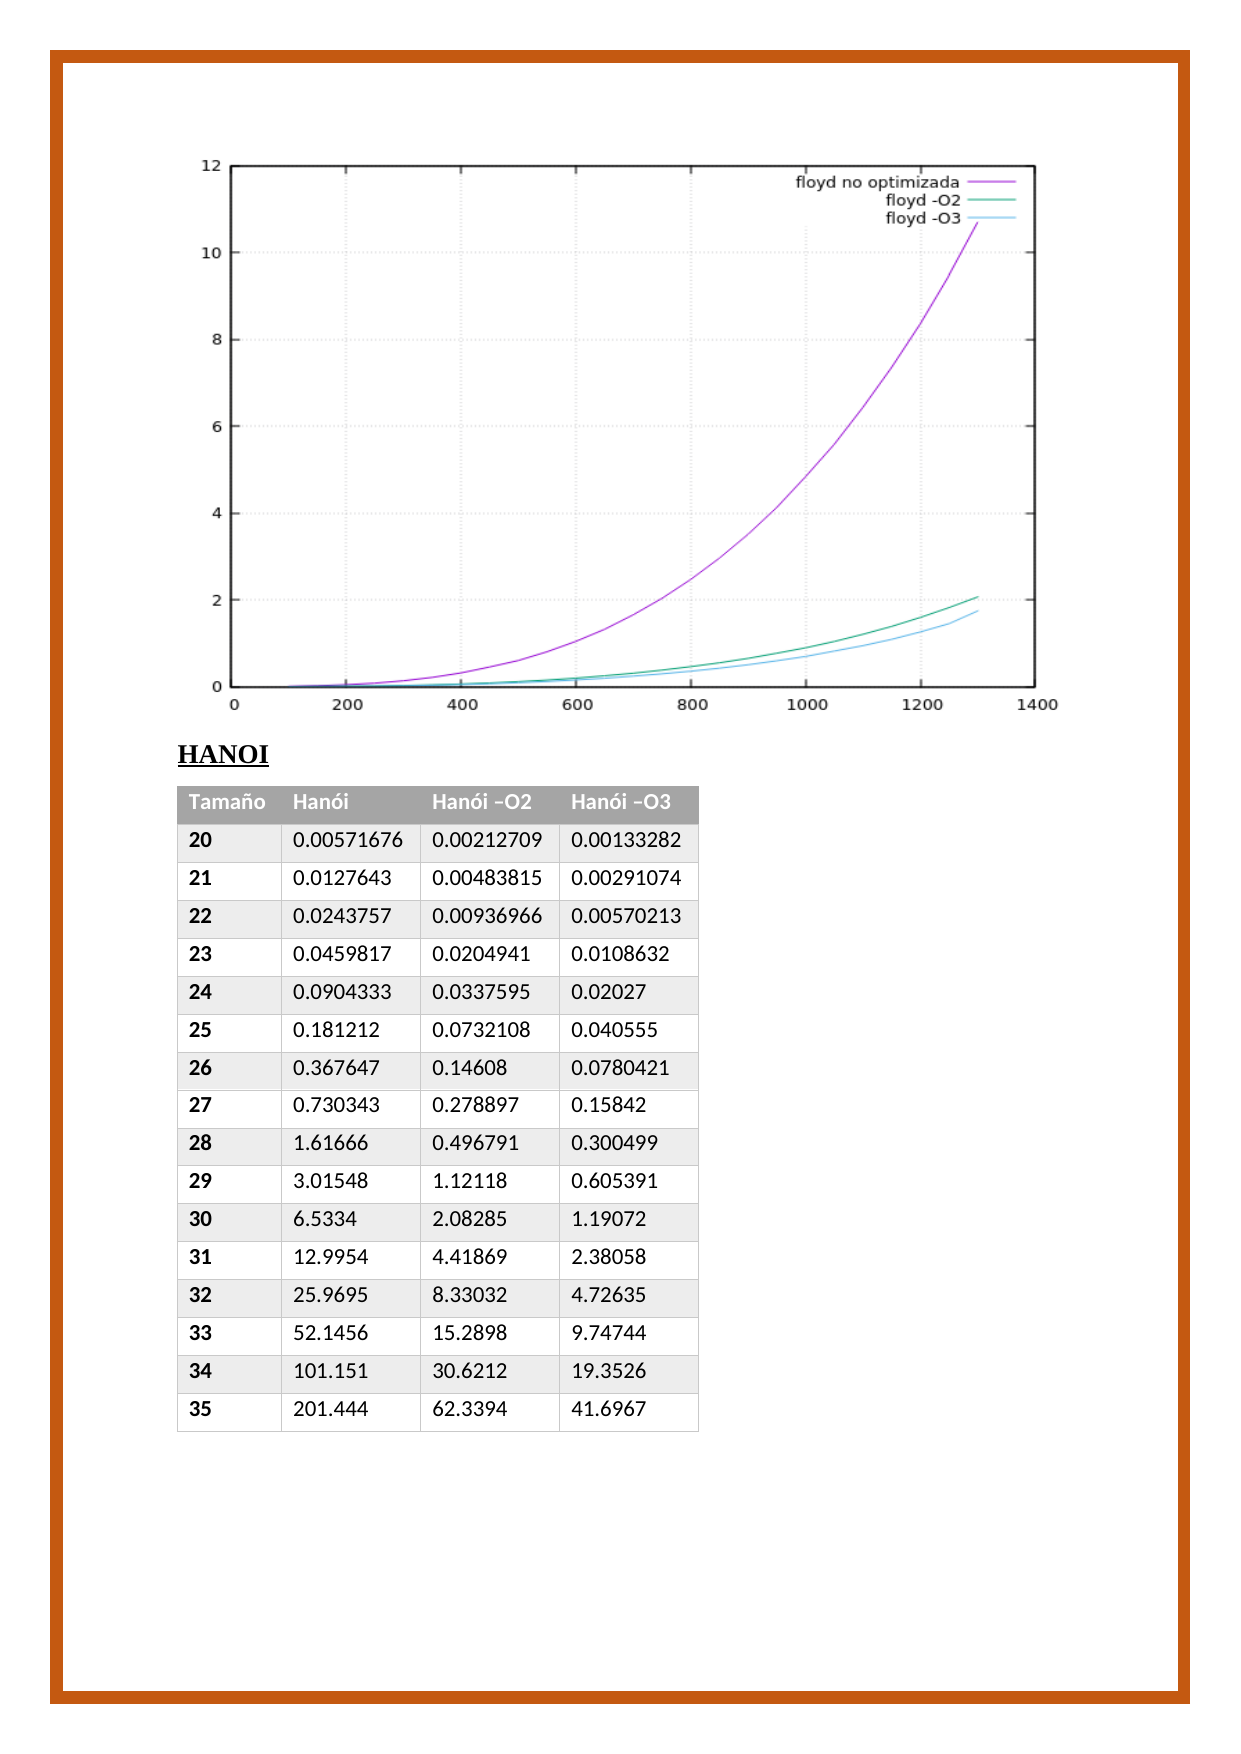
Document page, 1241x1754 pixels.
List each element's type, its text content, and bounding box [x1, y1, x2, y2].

table_cell 0.02027 [560, 977, 698, 1014]
table_cell 62.3394 [421, 1394, 559, 1431]
text HANOI [177, 738, 1063, 769]
table_cell 41.6967 [560, 1394, 698, 1431]
table_cell 30.6212 [421, 1356, 559, 1393]
table_cell 0.040555 [560, 1015, 698, 1052]
table_cell 9.74744 [560, 1318, 698, 1355]
table_cell 1.19072 [560, 1204, 698, 1241]
table_cell 2.38058 [560, 1242, 698, 1279]
table_cell 3.01548 [282, 1166, 420, 1203]
table_cell 4.72635 [560, 1280, 698, 1317]
table_cell 26 [178, 1053, 281, 1089]
table_cell 19.3526 [560, 1356, 698, 1393]
table_cell 0.00133282 [560, 825, 698, 862]
table_header Hanói [282, 787, 421, 824]
table_cell 101.151 [282, 1356, 420, 1393]
table_cell 52.1456 [282, 1318, 420, 1355]
table_cell 0.181212 [282, 1015, 420, 1052]
table_cell 6.5334 [282, 1204, 420, 1241]
table_cell 0.278897 [421, 1091, 559, 1127]
table_cell 1.12118 [421, 1166, 559, 1203]
table_cell 25 [178, 1015, 281, 1052]
table_cell 28 [178, 1129, 281, 1165]
table_header Hanói –O2 [421, 787, 560, 824]
table_cell 0.0904333 [282, 977, 420, 1014]
table_cell 0.0337595 [421, 977, 559, 1014]
table_cell 29 [178, 1166, 281, 1203]
table_cell 25.9695 [282, 1280, 420, 1317]
table_cell 21 [178, 863, 281, 900]
table_cell 0.00570213 [560, 901, 698, 938]
table_cell 30 [178, 1204, 281, 1241]
table_cell 0.00291074 [560, 863, 698, 900]
table_cell 0.0732108 [421, 1015, 559, 1052]
table_cell 27 [178, 1091, 281, 1127]
table_cell 0.0243757 [282, 901, 420, 938]
table_cell 23 [178, 939, 281, 976]
table_cell 31 [178, 1242, 281, 1279]
table_cell 33 [178, 1318, 281, 1355]
table_cell 0.0108632 [560, 939, 698, 976]
table_cell 0.367647 [282, 1053, 420, 1089]
table_cell 20 [178, 825, 281, 862]
table_cell 0.496791 [421, 1129, 559, 1165]
table_cell 35 [178, 1394, 281, 1431]
table_cell 22 [178, 901, 281, 938]
table_cell 0.0780421 [560, 1053, 698, 1089]
table_cell 34 [178, 1356, 281, 1393]
table_cell 0.605391 [560, 1166, 698, 1203]
table_cell 1.61666 [282, 1129, 420, 1165]
table_header Hanói –O3 [560, 787, 698, 824]
table_cell 0.00936966 [421, 901, 559, 938]
table_cell 0.00571676 [282, 825, 420, 862]
table_cell 15.2898 [421, 1318, 559, 1355]
table_cell 0.0127643 [282, 863, 420, 900]
table_cell 0.730343 [282, 1091, 420, 1127]
table_cell 0.15842 [560, 1091, 698, 1127]
table_cell 12.9954 [282, 1242, 420, 1279]
table_cell 2.08285 [421, 1204, 559, 1241]
table_cell 0.0459817 [282, 939, 420, 976]
table_cell 24 [178, 977, 281, 1014]
table_cell 4.41869 [421, 1242, 559, 1279]
table_cell 0.00483815 [421, 863, 559, 900]
table_cell 201.444 [282, 1394, 420, 1431]
table_cell 0.14608 [421, 1053, 559, 1089]
table_cell 0.300499 [560, 1129, 698, 1165]
table_header Tamaño [178, 787, 282, 824]
table_cell 32 [178, 1280, 281, 1317]
table_cell 0.0204941 [421, 939, 559, 976]
table_cell 8.33032 [421, 1280, 559, 1317]
table_cell 0.00212709 [421, 825, 559, 862]
